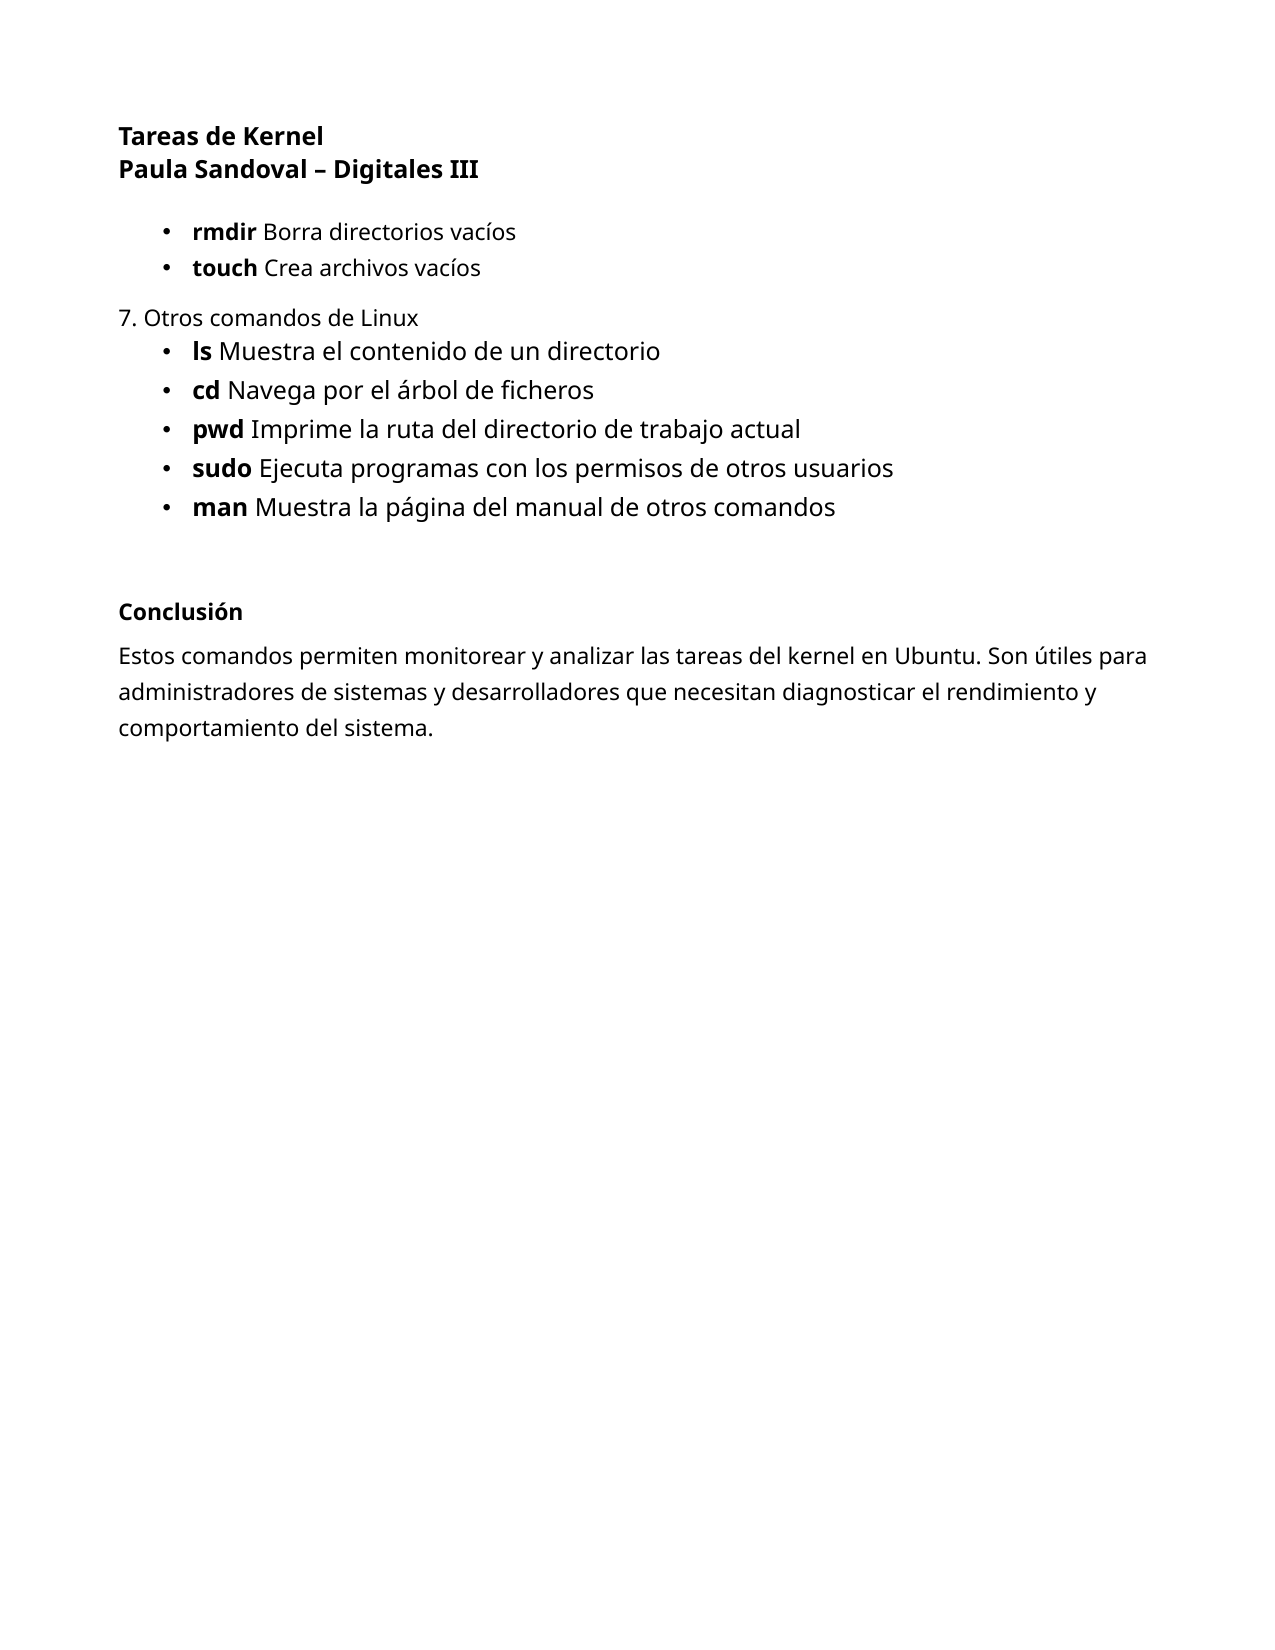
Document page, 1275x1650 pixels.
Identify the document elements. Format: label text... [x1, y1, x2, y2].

list pwd Imprime la ruta del directorio de trabajo actual [162, 412, 1157, 446]
list touch Crea archivos vacíos [162, 252, 1157, 283]
list man Muestra la página del manual de otros comandos [162, 490, 1157, 524]
subtitle Conclusión [118, 596, 1157, 627]
list ls Muestra el contenido de un directorio [162, 333, 1157, 367]
list sudo Ejecuta programas con los permisos de otros usuarios [162, 451, 1157, 485]
text Estos comandos permiten monitorear y analizar las tareas del kernel en Ubuntu. Son útiles para administradores de sistemas y desarrolladores que necesitan diagnosticar el rendimiento y comportamiento del sistema. [118, 640, 1157, 743]
list rmdir Borra directorios vacíos [162, 216, 1157, 247]
text 7. Otros comandos de Linux [118, 302, 1157, 333]
list cd Navega por el árbol de ficheros [162, 373, 1157, 407]
